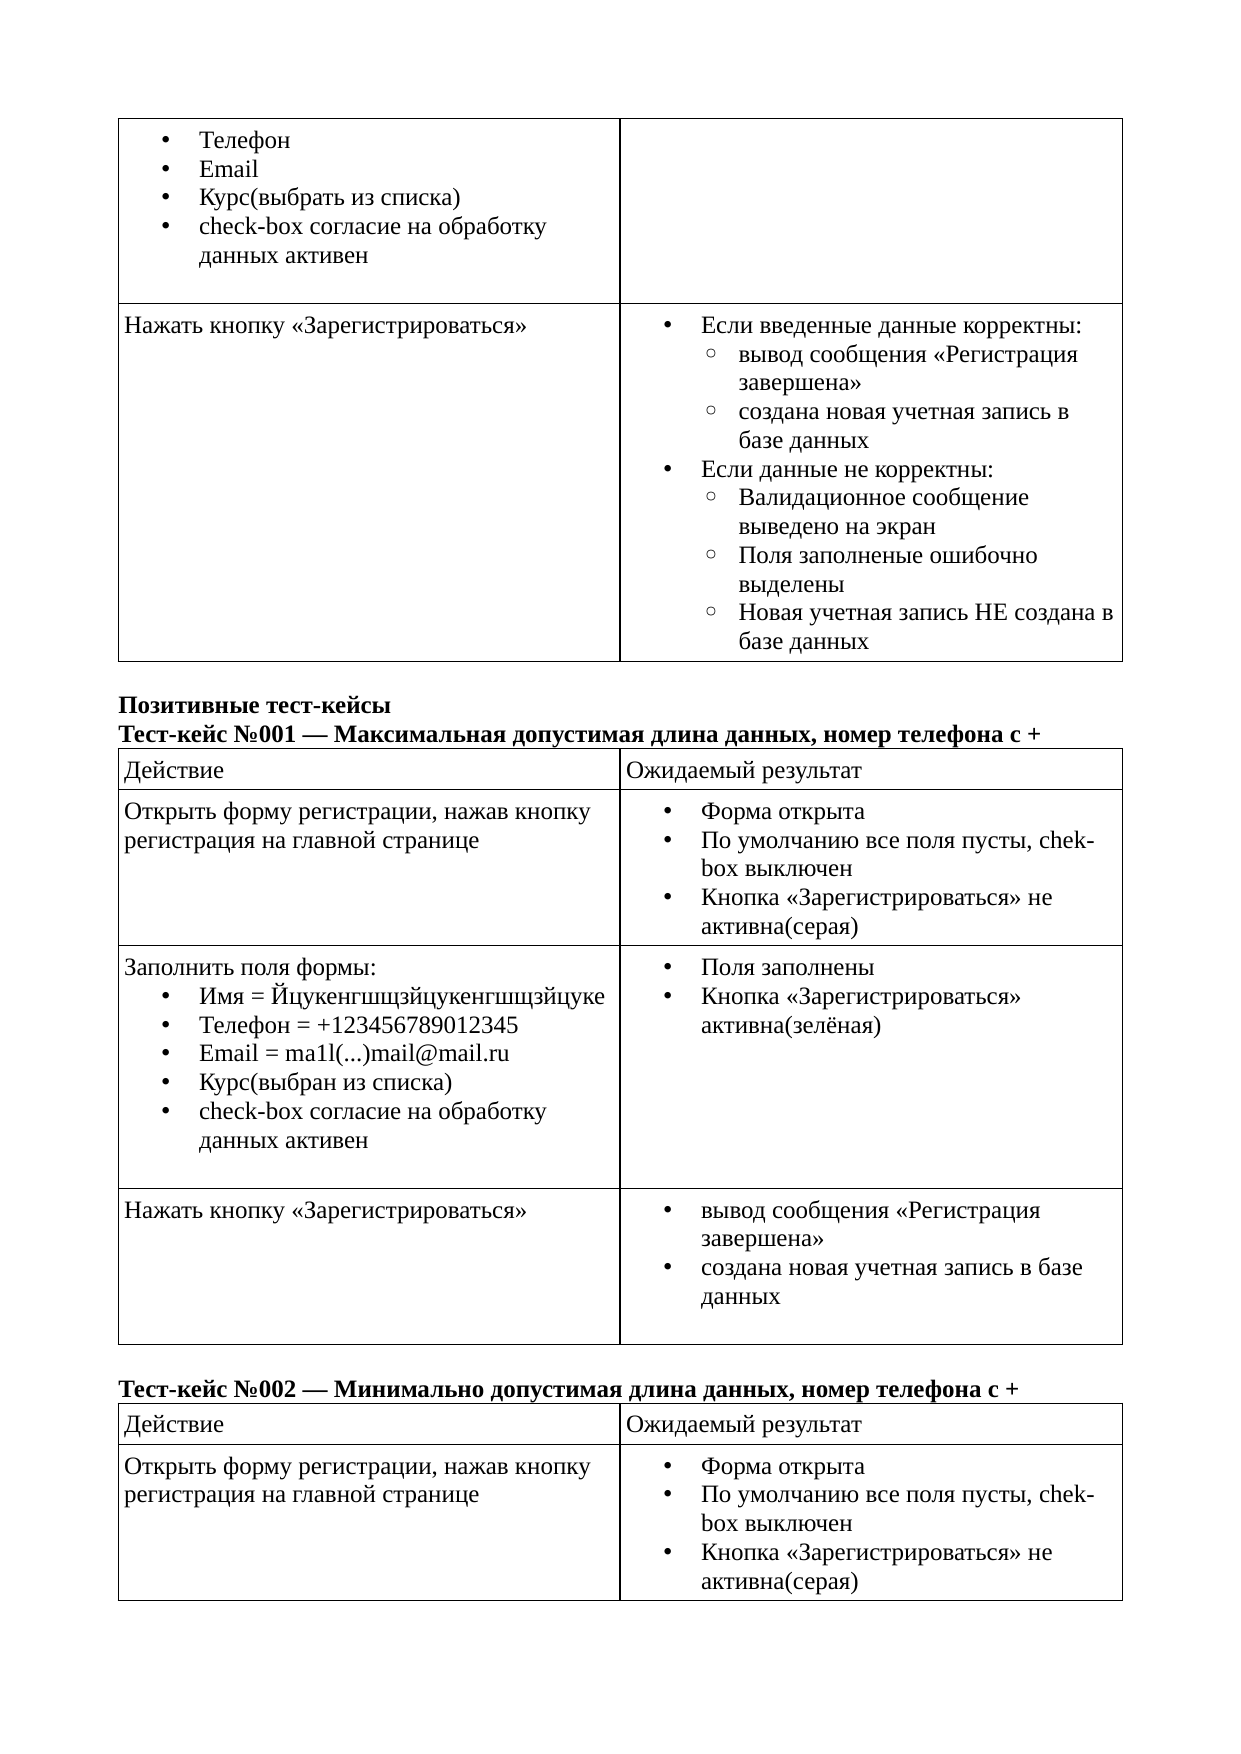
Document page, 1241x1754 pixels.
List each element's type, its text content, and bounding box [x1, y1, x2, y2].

table_header Действие [119, 1404, 619, 1444]
table_cell Заполнить поля формы: Имя = Йцукенгшщзйцукенгшщзйцуке Телефон = +123456789012345 Email = ma1l(...)mail@mail.ru Курс(выбран из списка) check-box согласие на обработку данных активен [119, 946, 619, 1188]
table_cell [621, 119, 1122, 303]
table_cell Заполнить поля формы: Имя Телефон Email Курс(выбрать из списка) check-box согласие на обработку данных активен [119, 119, 619, 303]
text Позитивные тест-кейсы [118, 690, 1122, 719]
table_header Ожидаемый результат [621, 749, 1122, 789]
table_header Ожидаемый результат [621, 1404, 1122, 1444]
table_cell вывод сообщения «Регистрация завершена» создана новая учетная запись в базе данных [621, 1189, 1122, 1344]
table_cell Открыть форму регистрации, нажав кнопку регистрация на главной странице [119, 1445, 619, 1600]
table_header Действие [119, 749, 619, 789]
table_cell Открыть форму регистрации, нажав кнопку регистрация на главной странице [119, 790, 619, 945]
text Тест-кейс №002 — Минимально допустимая длина данных, номер телефона с + [118, 1374, 1122, 1403]
table_cell Нажать кнопку «Зарегистрироваться» [119, 304, 619, 661]
table_cell Поля заполнены Кнопка «Зарегистрироваться» активна(зелёная) [621, 946, 1122, 1188]
table_cell Форма открыта По умолчанию все поля пусты, chek-box выключен Кнопка «Зарегистрироваться» не активна(серая) [621, 790, 1122, 945]
text Тест-кейс №001 — Максимальная допустимая длина данных, номер телефона с + [118, 719, 1122, 748]
table_cell Форма открыта По умолчанию все поля пусты, chek-box выключен Кнопка «Зарегистрироваться» не активна(серая) [621, 1445, 1122, 1600]
table_cell Если введенные данные корректны: вывод сообщения «Регистрация завершена» создана новая учетная запись в базе данных Если данные не корректны: Валидационное сообщение выведено на экран Поля заполненые ошибочно выделены Новая учетная запись НЕ создана в базе данных [621, 304, 1122, 661]
table_cell Нажать кнопку «Зарегистрироваться» [119, 1189, 619, 1344]
